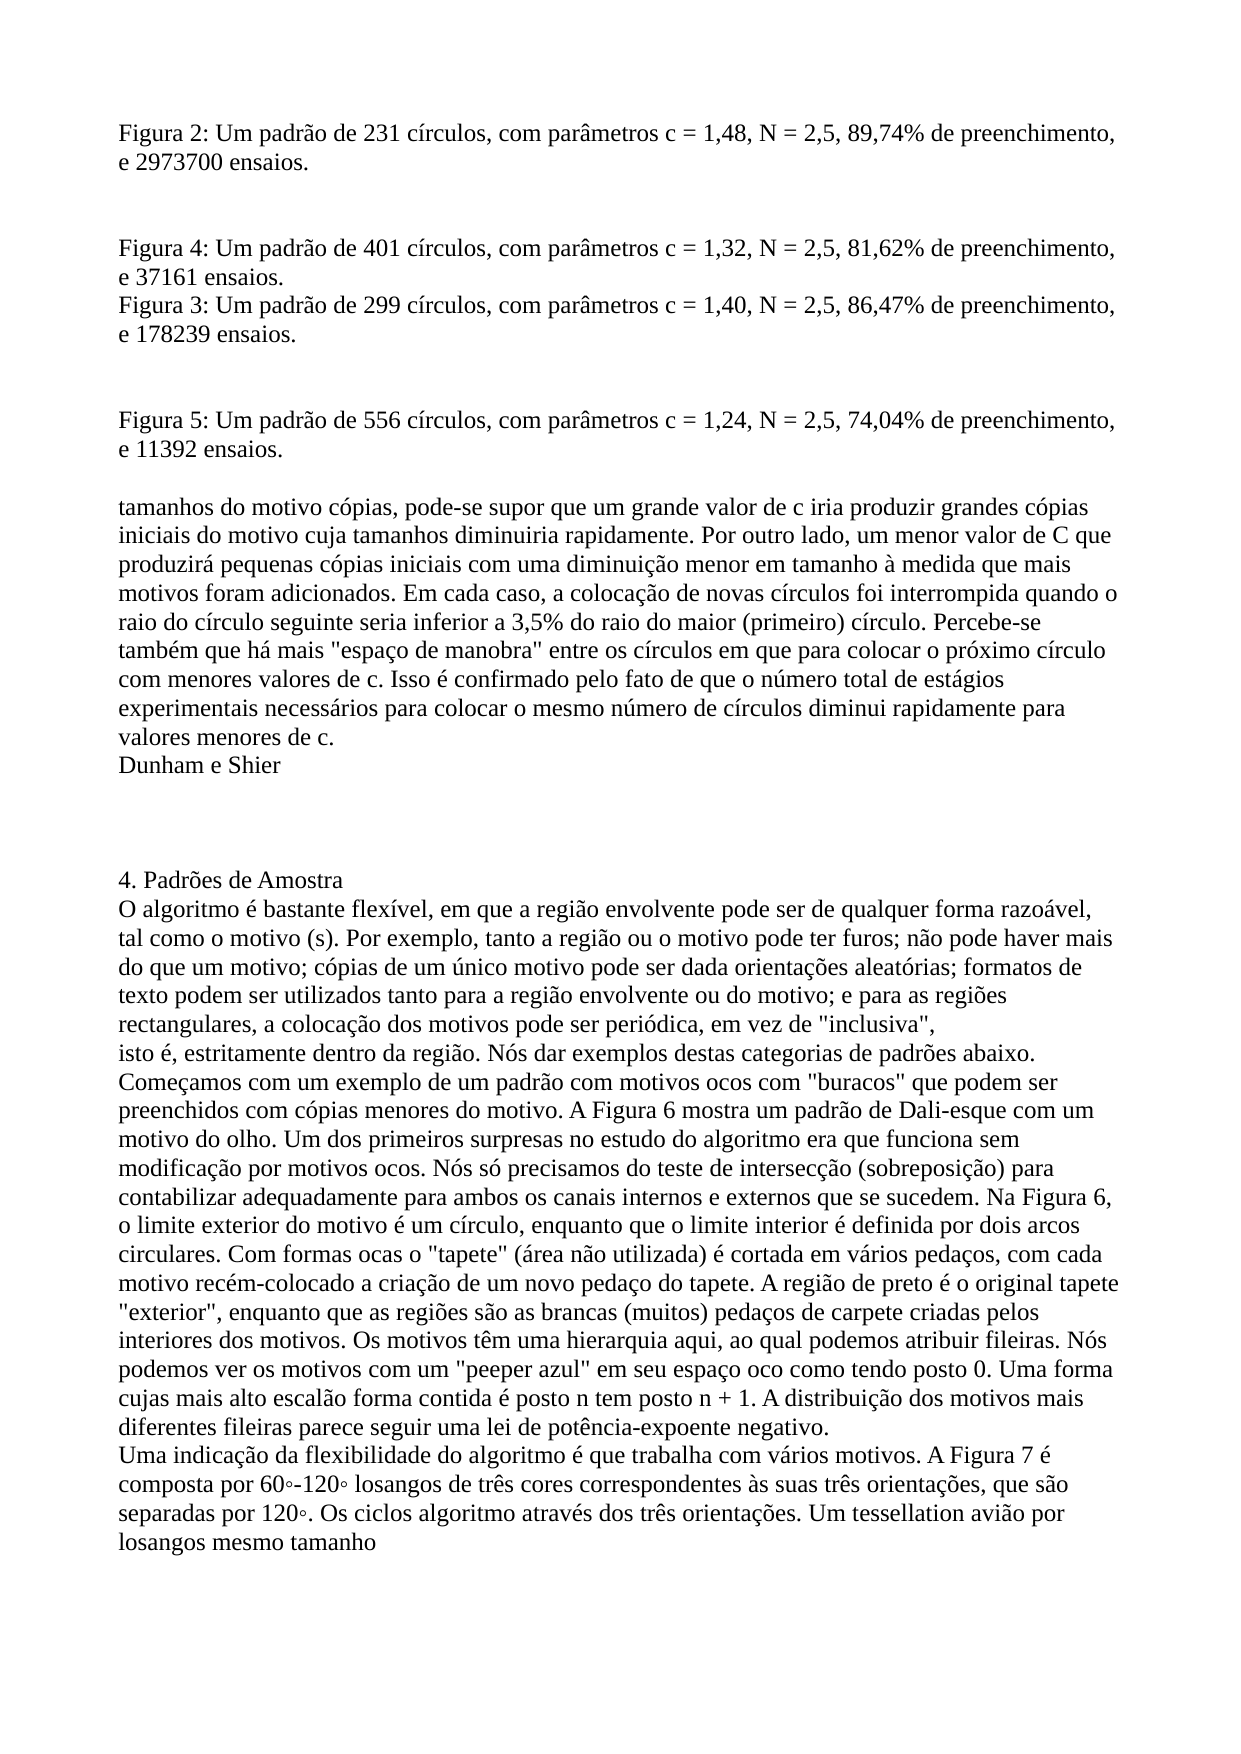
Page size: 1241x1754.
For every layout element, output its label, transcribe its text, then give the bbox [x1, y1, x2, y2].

text Figura 2: Um padrão de 231 círculos, com parâmetros c = 1,48, N = 2,5, 89,74% de preenchimento, e 2973700 ensaios. Figura 4: Um padrão de 401 círculos, com parâmetros c = 1,32, N = 2,5, 81,62% de preenchimento, e 37161 ensaios. Figura 3: Um padrão de 299 círculos, com parâmetros c = 1,40, N = 2,5, 86,47% de preenchimento, e 178239 ensaios. Figura 5: Um padrão de 556 círculos, com parâmetros c = 1,24, N = 2,5, 74,04% de preenchimento, e 11392 ensaios. tamanhos do motivo cópias, pode-se supor que um grande valor de c iria produzir grandes cópias iniciais do motivo cuja tamanhos diminuiria rapidamente. Por outro lado, um menor valor de C que produzirá pequenas cópias iniciais com uma diminuição menor em tamanho à medida que mais motivos foram adicionados. Em cada caso, a colocação de novas círculos foi interrompida quando o raio do círculo seguinte seria inferior a 3,5% do raio do maior (primeiro) círculo. Percebe-se também que há mais "espaço de manobra" entre os círculos em que para colocar o próximo círculo com menores valores de c. Isso é confirmado pelo fato de que o número total de estágios experimentais necessários para colocar o mesmo número de círculos diminui rapidamente para valores menores de c. Dunham e Shier 4. Padrões de Amostra O algoritmo é bastante flexível, em que a região envolvente pode ser de qualquer forma razoável, tal como o motivo (s). Por exemplo, tanto a região ou o motivo pode ter furos; não pode haver mais do que um motivo; cópias de um único motivo pode ser dada orientações aleatórias; formatos de texto podem ser utilizados tanto para a região envolvente ou do motivo; e para as regiões rectangulares, a colocação dos motivos pode ser periódica, em vez de "inclusiva", isto é, estritamente dentro da região. Nós dar exemplos destas categorias de padrões abaixo. Começamos com um exemplo de um padrão com motivos ocos com "buracos" que podem ser preenchidos com cópias menores do motivo. A Figura 6 mostra um padrão de Dali-esque com um motivo do olho. Um dos primeiros surpresas no estudo do algoritmo era que funciona sem modificação por motivos ocos. Nós só precisamos do teste de intersecção (sobreposição) para contabilizar adequadamente para ambos os canais internos e externos que se sucedem. Na Figura 6, o limite exterior do motivo é um círculo, enquanto que o limite interior é definida por dois arcos circulares. Com formas ocas o "tapete" (área não utilizada) é cortada em vários pedaços, com cada motivo recém-colocado a criação de um novo pedaço do tapete. A região de preto é o original tapete "exterior", enquanto que as regiões são as brancas (muitos) pedaços de carpete criadas pelos interiores dos motivos. Os motivos têm uma hierarquia aqui, ao qual podemos atribuir fileiras. Nós podemos ver os motivos com um "peeper azul" em seu espaço oco como tendo posto 0. Uma forma cujas mais alto escalão forma contida é posto n tem posto n + 1. A distribuição dos motivos mais diferentes fileiras parece seguir uma lei de potência-expoente negativo. Uma indicação da flexibilidade do algoritmo é que trabalha com vários motivos. A Figura 7 é composta por 60◦-120◦ losangos de três cores correspondentes às suas três orientações, que são separadas por 120◦. Os ciclos algoritmo através dos três orientações. Um tessellation avião por losangos mesmo tamanho [118, 118, 1122, 1613]
